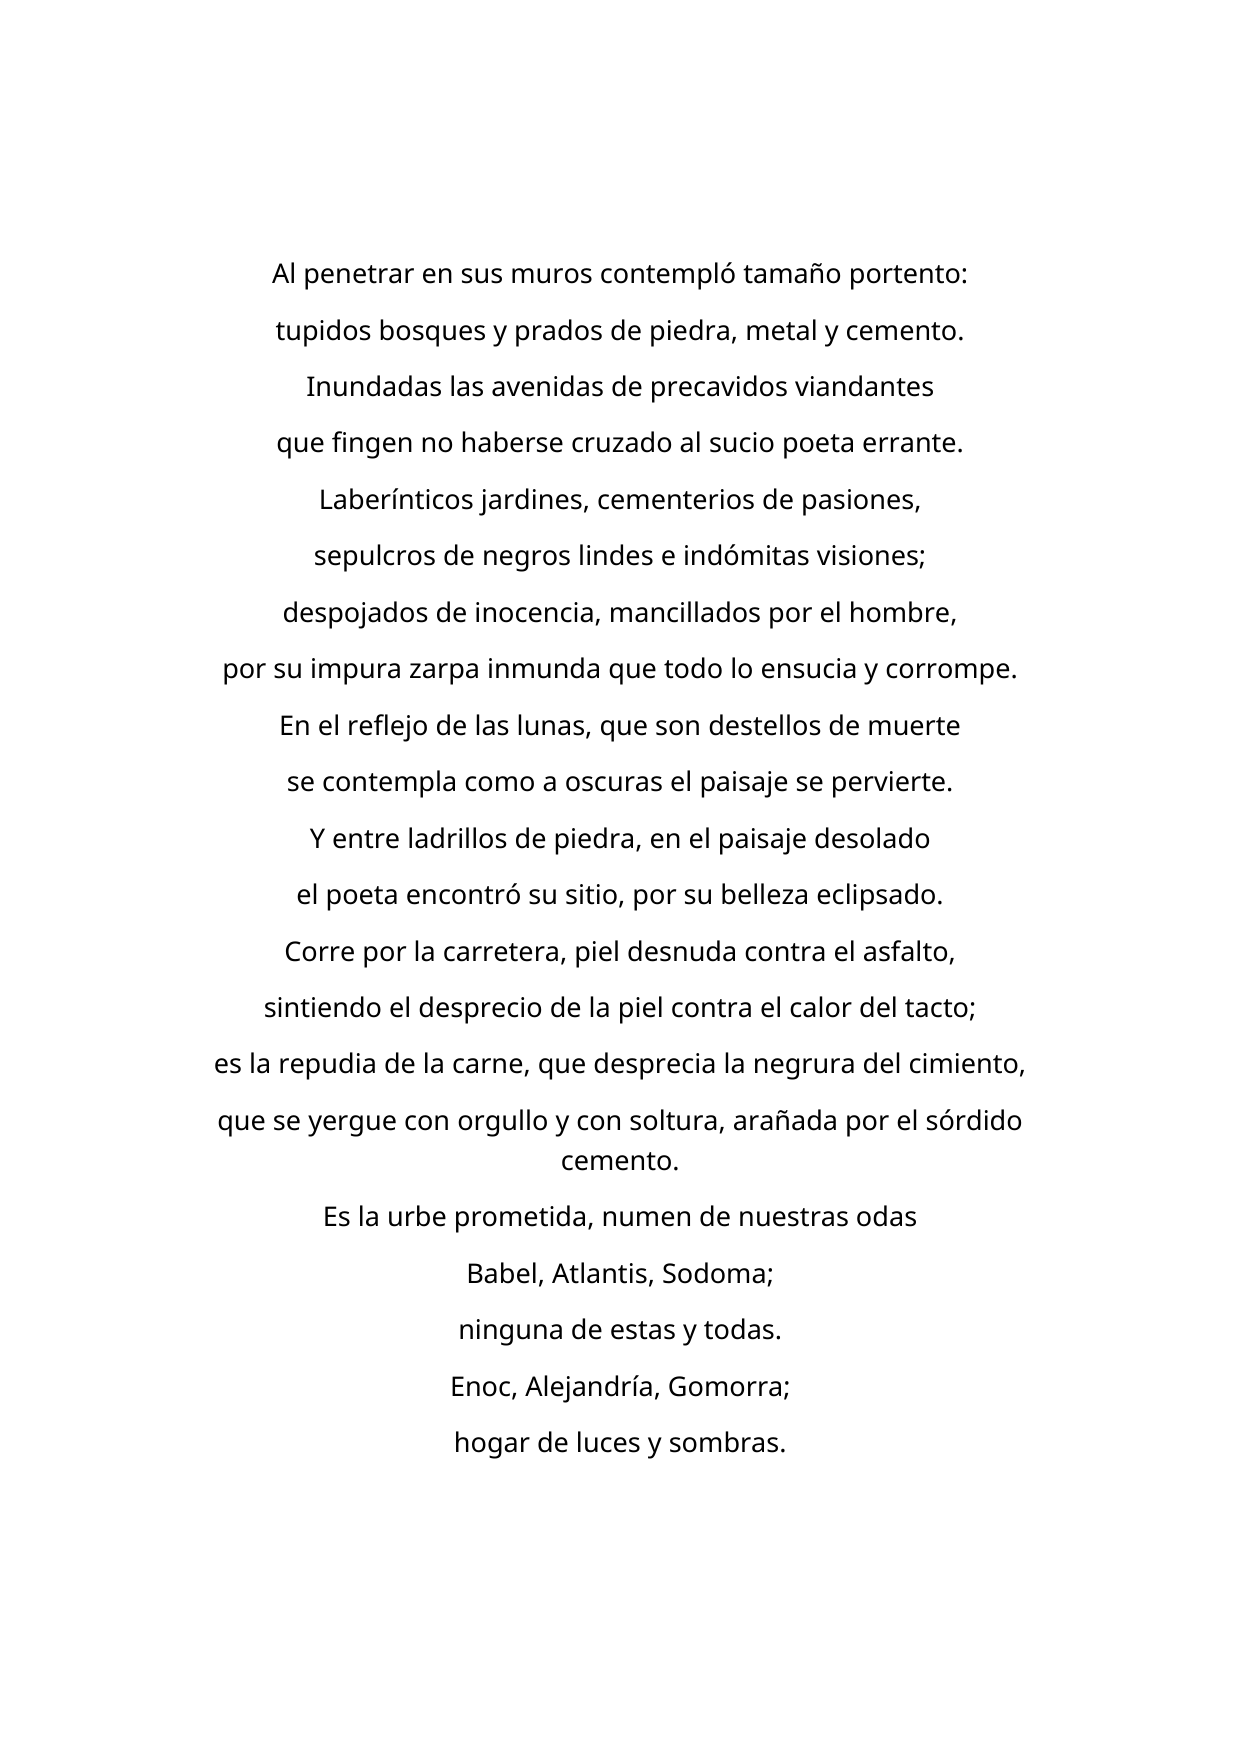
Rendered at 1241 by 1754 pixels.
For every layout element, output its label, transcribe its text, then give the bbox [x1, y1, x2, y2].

text Inundadas las avenidas de precavidos viandantes [177, 367, 1063, 404]
text sintiendo el desprecio de la piel contra el calor del tacto; [177, 988, 1063, 1025]
text que fingen no haberse cruzado al sucio poeta errante. [177, 424, 1063, 461]
text Enoc, Alejandría, Gomorra; [177, 1367, 1063, 1404]
text Es la urbe prometida, numen de nuestras odas [177, 1198, 1063, 1234]
text que se yergue con orgullo y con soltura, arañada por el sórdido cemento. [177, 1101, 1063, 1178]
text es la repudia de la carne, que desprecia la negrura del cimiento, [177, 1045, 1063, 1082]
text tupidos bosques y prados de piedra, metal y cemento. [177, 311, 1063, 348]
text hogar de luces y sombras. [177, 1423, 1063, 1460]
text Babel, Atlantis, Sodoma; [177, 1254, 1063, 1291]
text ninguna de estas y todas. [177, 1311, 1063, 1347]
text sepulcros de negros lindes e indómitas visiones; [177, 537, 1063, 574]
text despojados de inocencia, mancillados por el hombre, [177, 593, 1063, 630]
text Al penetrar en sus muros contempló tamaño portento: [177, 254, 1063, 291]
text En el reflejo de las lunas, que son destellos de muerte [177, 706, 1063, 743]
text el poeta encontró su sitio, por su belleza eclipsado. [177, 876, 1063, 912]
text Laberínticos jardines, cementerios de pasiones, [177, 480, 1063, 517]
text Corre por la carretera, piel desnuda contra el asfalto, [177, 932, 1063, 969]
text Y entre ladrillos de piedra, en el paisaje desolado [177, 819, 1063, 856]
text se contempla como a oscuras el paisaje se pervierte. [177, 763, 1063, 799]
text por su impura zarpa inmunda que todo lo ensucia y corrompe. [177, 650, 1063, 687]
